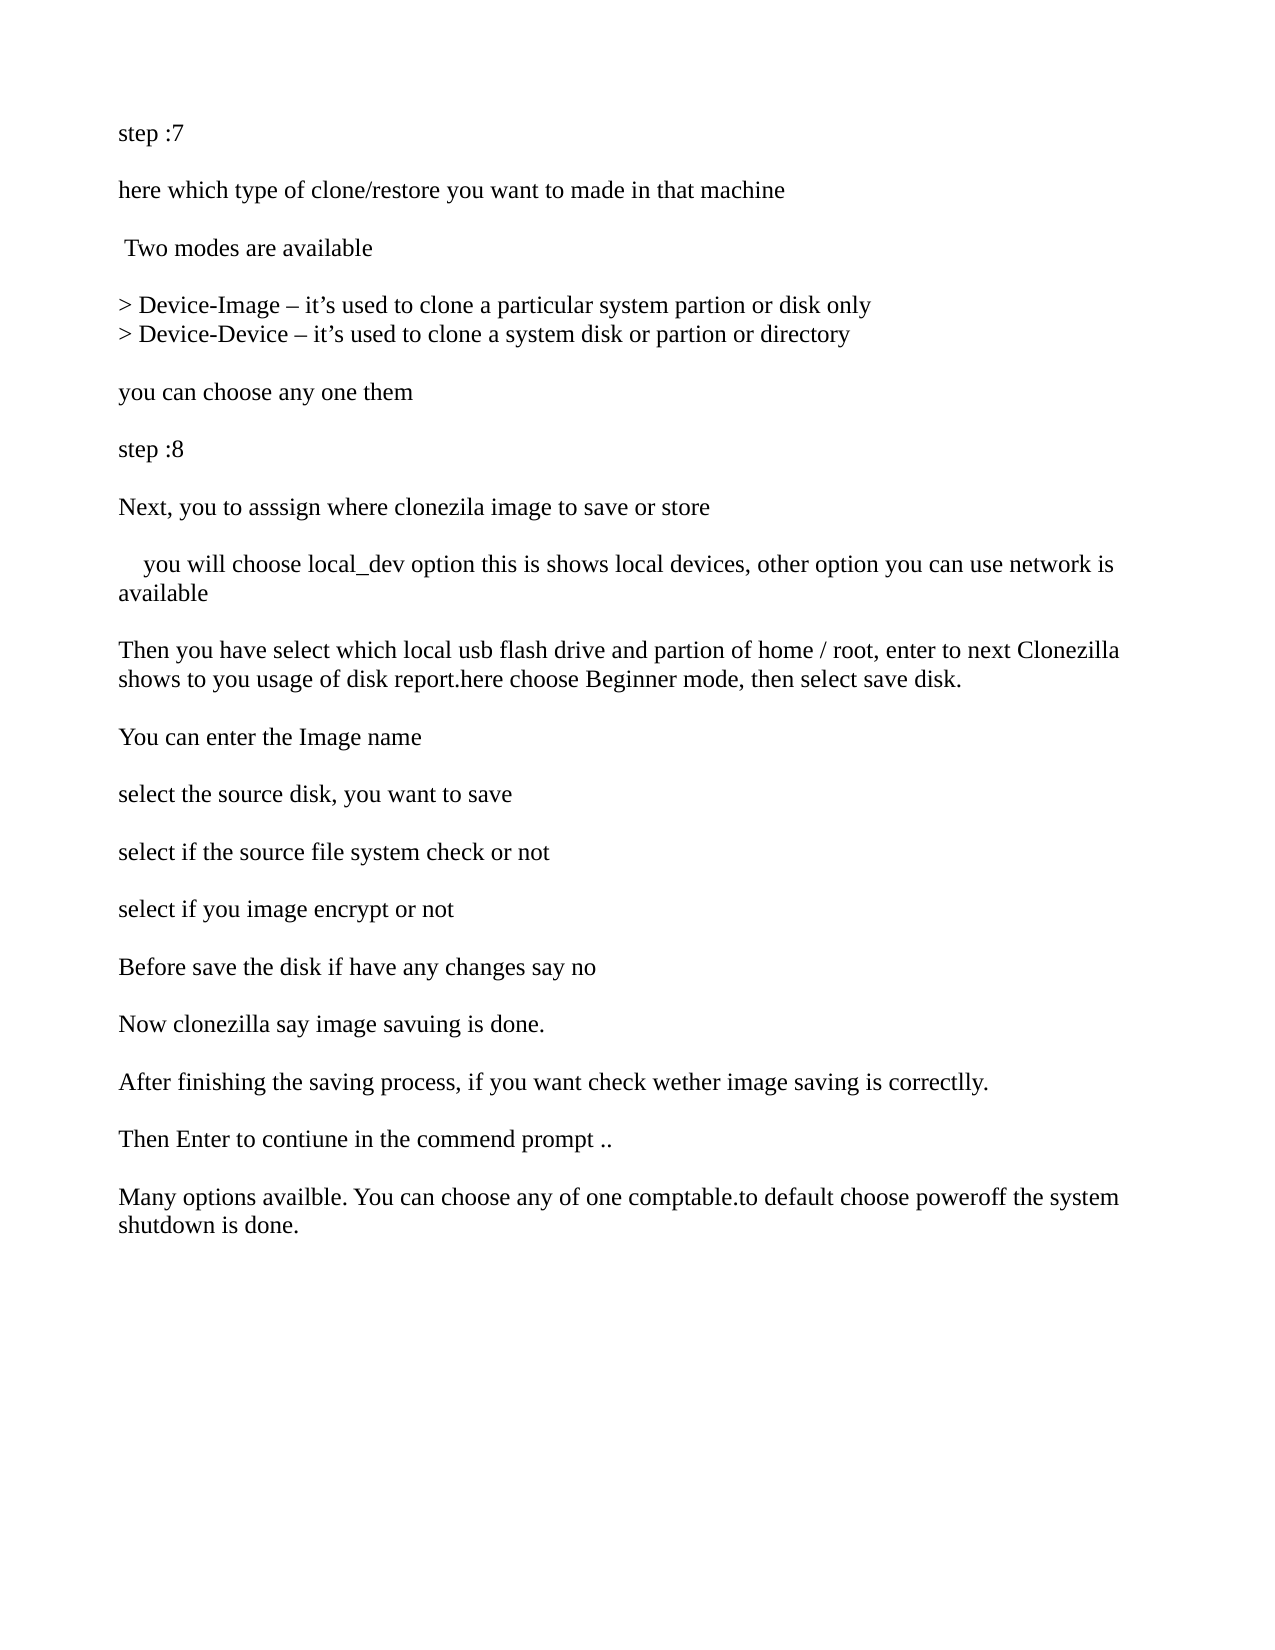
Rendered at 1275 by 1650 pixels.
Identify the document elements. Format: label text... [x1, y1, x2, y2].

text Before save the disk if have any changes say no [118, 952, 1157, 981]
text After finishing the saving process, if you want check wether image saving is correctlly. [118, 1067, 1157, 1096]
text > Device-Image – it’s used to clone a particular system partion or disk only [118, 291, 1157, 319]
text > Device-Device – it’s used to clone a system disk or partion or directory [118, 319, 1157, 348]
text here which type of clone/restore you want to made in that machine [118, 176, 1157, 204]
text select if the source file system check or not [118, 837, 1157, 866]
text select the source disk, you want to save [118, 779, 1157, 808]
text select if you image encrypt or not [118, 894, 1157, 923]
text You can enter the Image name [118, 722, 1157, 751]
text Then you have select which local usb flash drive and partion of home / root, enter to next Clonezilla shows to you usage of disk report.here choose Beginner mode, then select save disk. [118, 636, 1157, 693]
text step :8 [118, 434, 1157, 463]
text Two modes are available [118, 233, 1157, 262]
text you can choose any one them [118, 377, 1157, 406]
text step :7 [118, 118, 1157, 147]
text you will choose local_dev option this is shows local devices, other option you can use network is available [118, 549, 1157, 607]
text Many options availble. You can choose any of one comptable.to default choose poweroff the system shutdown is done. [118, 1182, 1157, 1239]
text Then Enter to contiune in the commend prompt .. [118, 1124, 1157, 1153]
text Now clonezilla say image savuing is done. [118, 1009, 1157, 1038]
text Next, you to asssign where clonezila image to save or store [118, 492, 1157, 521]
